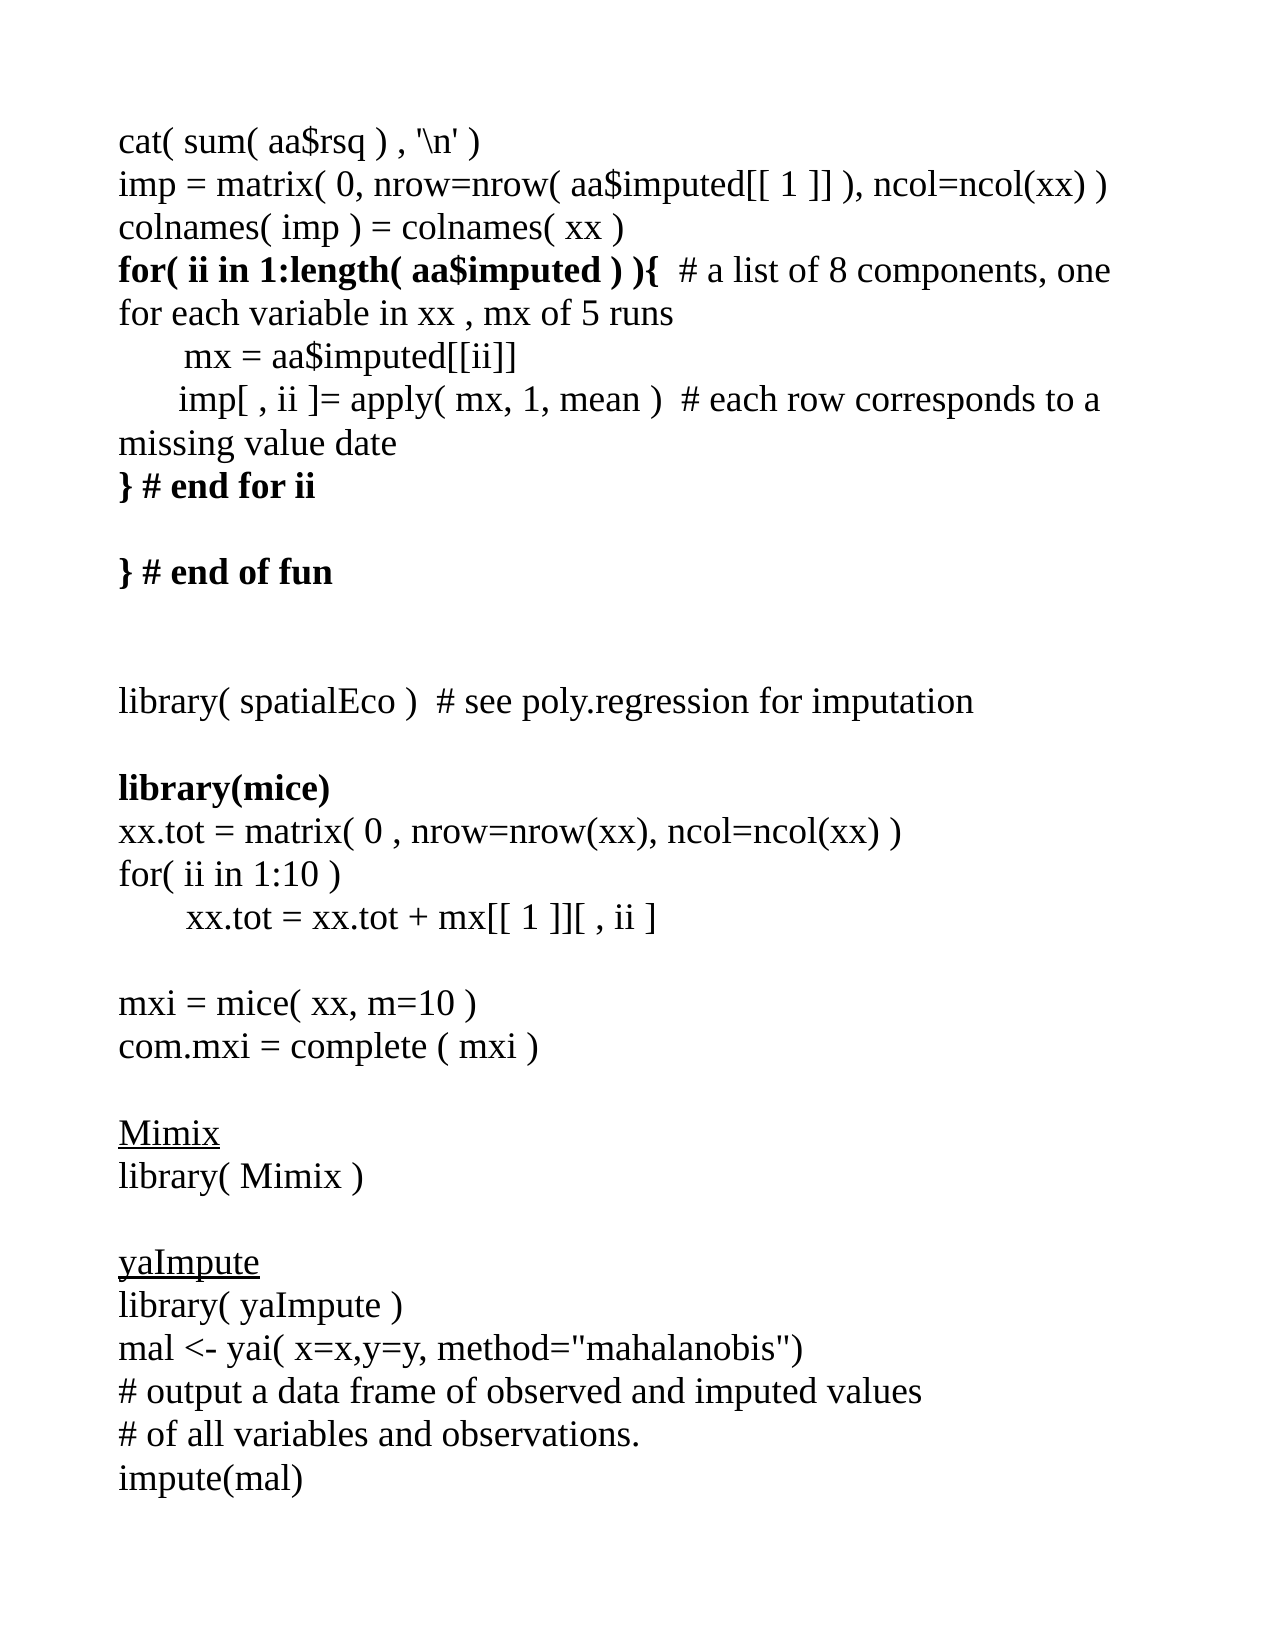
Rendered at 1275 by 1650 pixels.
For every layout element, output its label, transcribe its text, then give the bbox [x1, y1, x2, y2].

text Mimix [118, 1110, 1157, 1153]
text for( ii in 1:length( aa$imputed ) ){ # a list of 8 components, one for each variable in xx , mx of 5 runs [118, 247, 1157, 334]
text impute(mal) [118, 1455, 1157, 1498]
text xx.tot = xx.tot + mx[[ 1 ]][ , ii ] [118, 894, 1157, 937]
text # output a data frame of observed and imputed values [118, 1369, 1157, 1412]
text yaImpute [118, 1239, 1157, 1282]
text mx = aa$imputed[[ii]] [118, 334, 1157, 377]
text library( spatialEco ) # see poly.regression for imputation [118, 679, 1157, 722]
text } # end for ii [118, 463, 1157, 506]
text library(mice) [118, 765, 1157, 808]
text com.mxi = complete ( mxi ) [118, 1024, 1157, 1067]
text imp = matrix( 0, nrow=nrow( aa$imputed[[ 1 ]] ), ncol=ncol(xx) ) [118, 161, 1157, 204]
text mal <- yai( x=x,y=y, method="mahalanobis") [118, 1326, 1157, 1369]
text # of all variables and observations. [118, 1412, 1157, 1455]
text } # end of fun [118, 549, 1157, 592]
text cat( sum( aa$rsq ) , '\n' ) [118, 118, 1157, 161]
text imp[ , ii ]= apply( mx, 1, mean ) # each row corresponds to a missing value date [118, 377, 1157, 463]
text colnames( imp ) = colnames( xx ) [118, 204, 1157, 247]
text mxi = mice( xx, m=10 ) [118, 981, 1157, 1024]
text library( yaImpute ) [118, 1282, 1157, 1326]
text library( Mimix ) [118, 1153, 1157, 1196]
text for( ii in 1:10 ) [118, 851, 1157, 894]
text xx.tot = matrix( 0 , nrow=nrow(xx), ncol=ncol(xx) ) [118, 808, 1157, 851]
